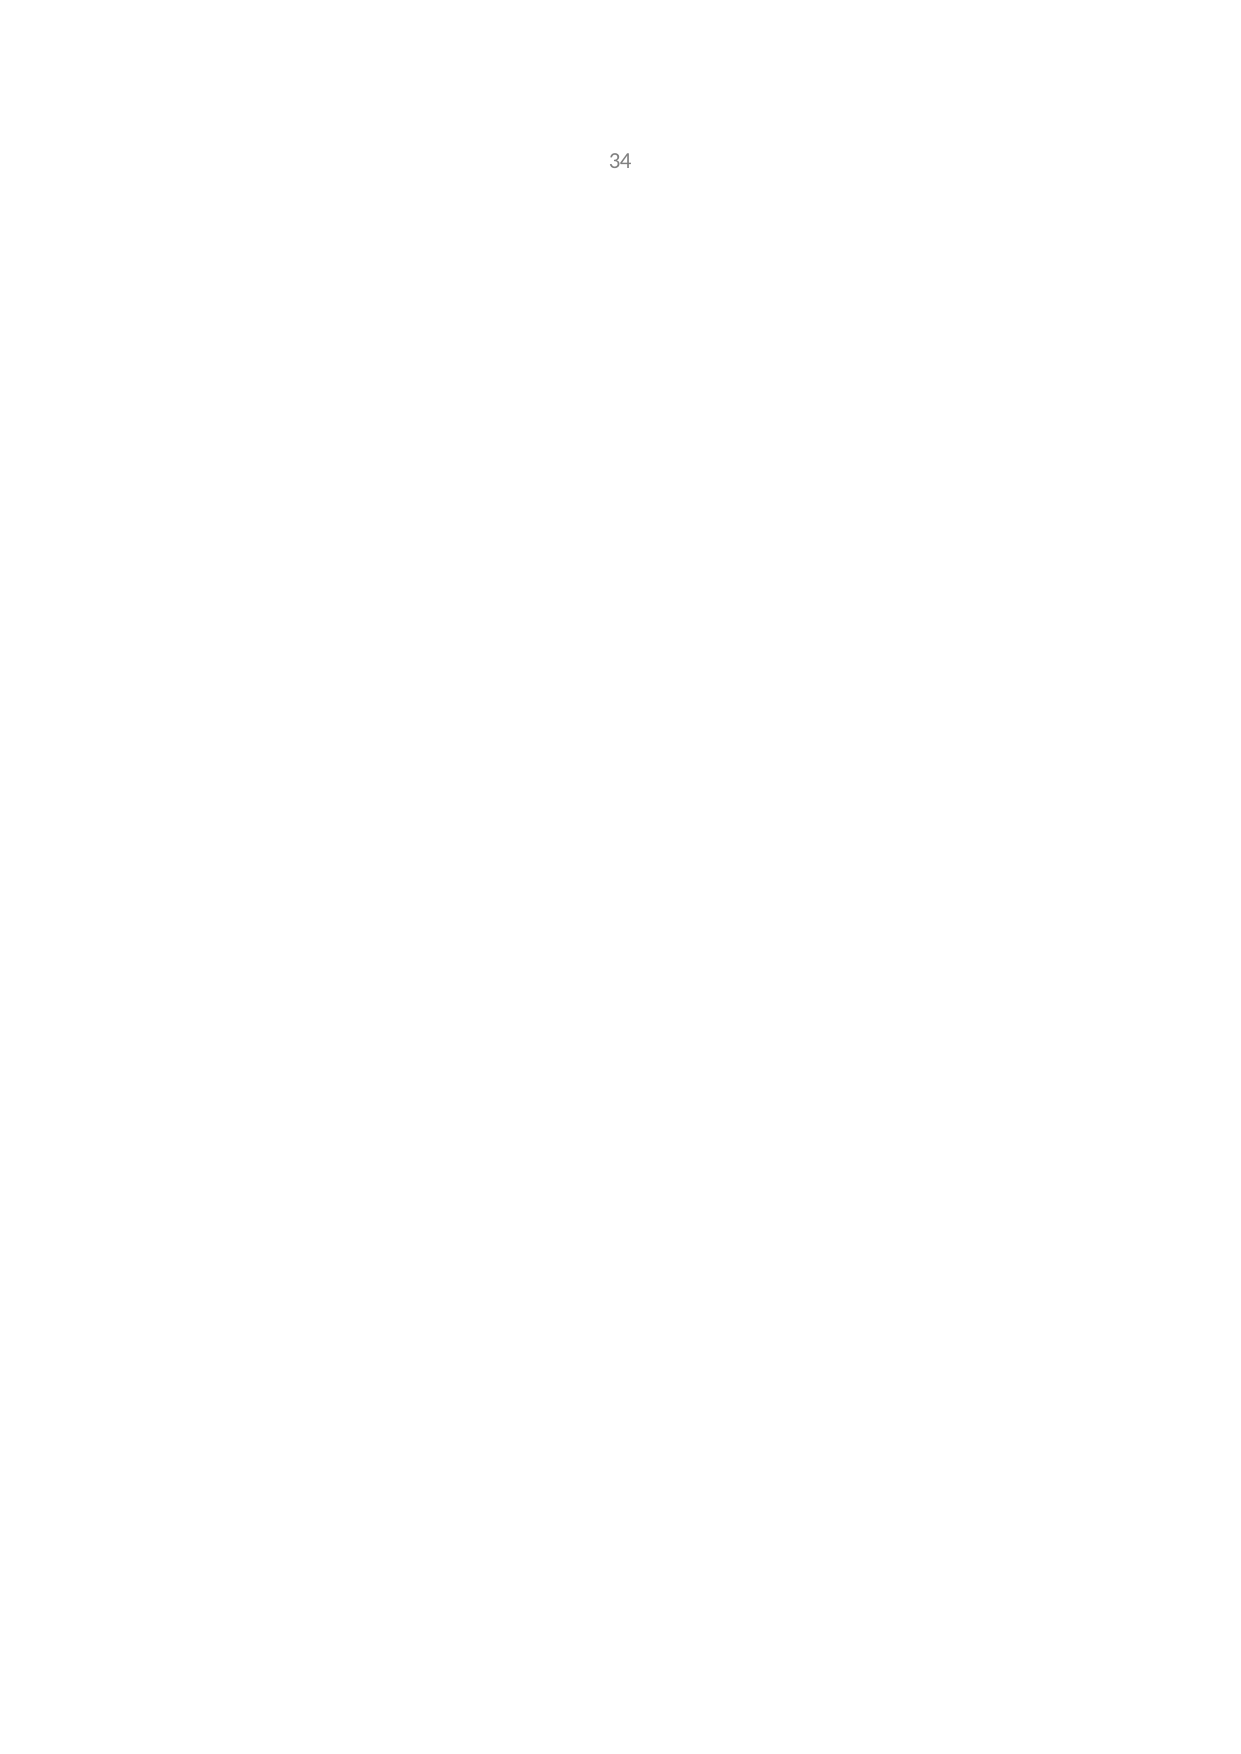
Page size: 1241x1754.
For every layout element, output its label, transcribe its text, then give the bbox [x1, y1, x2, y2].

text 34 [272, 146, 968, 174]
